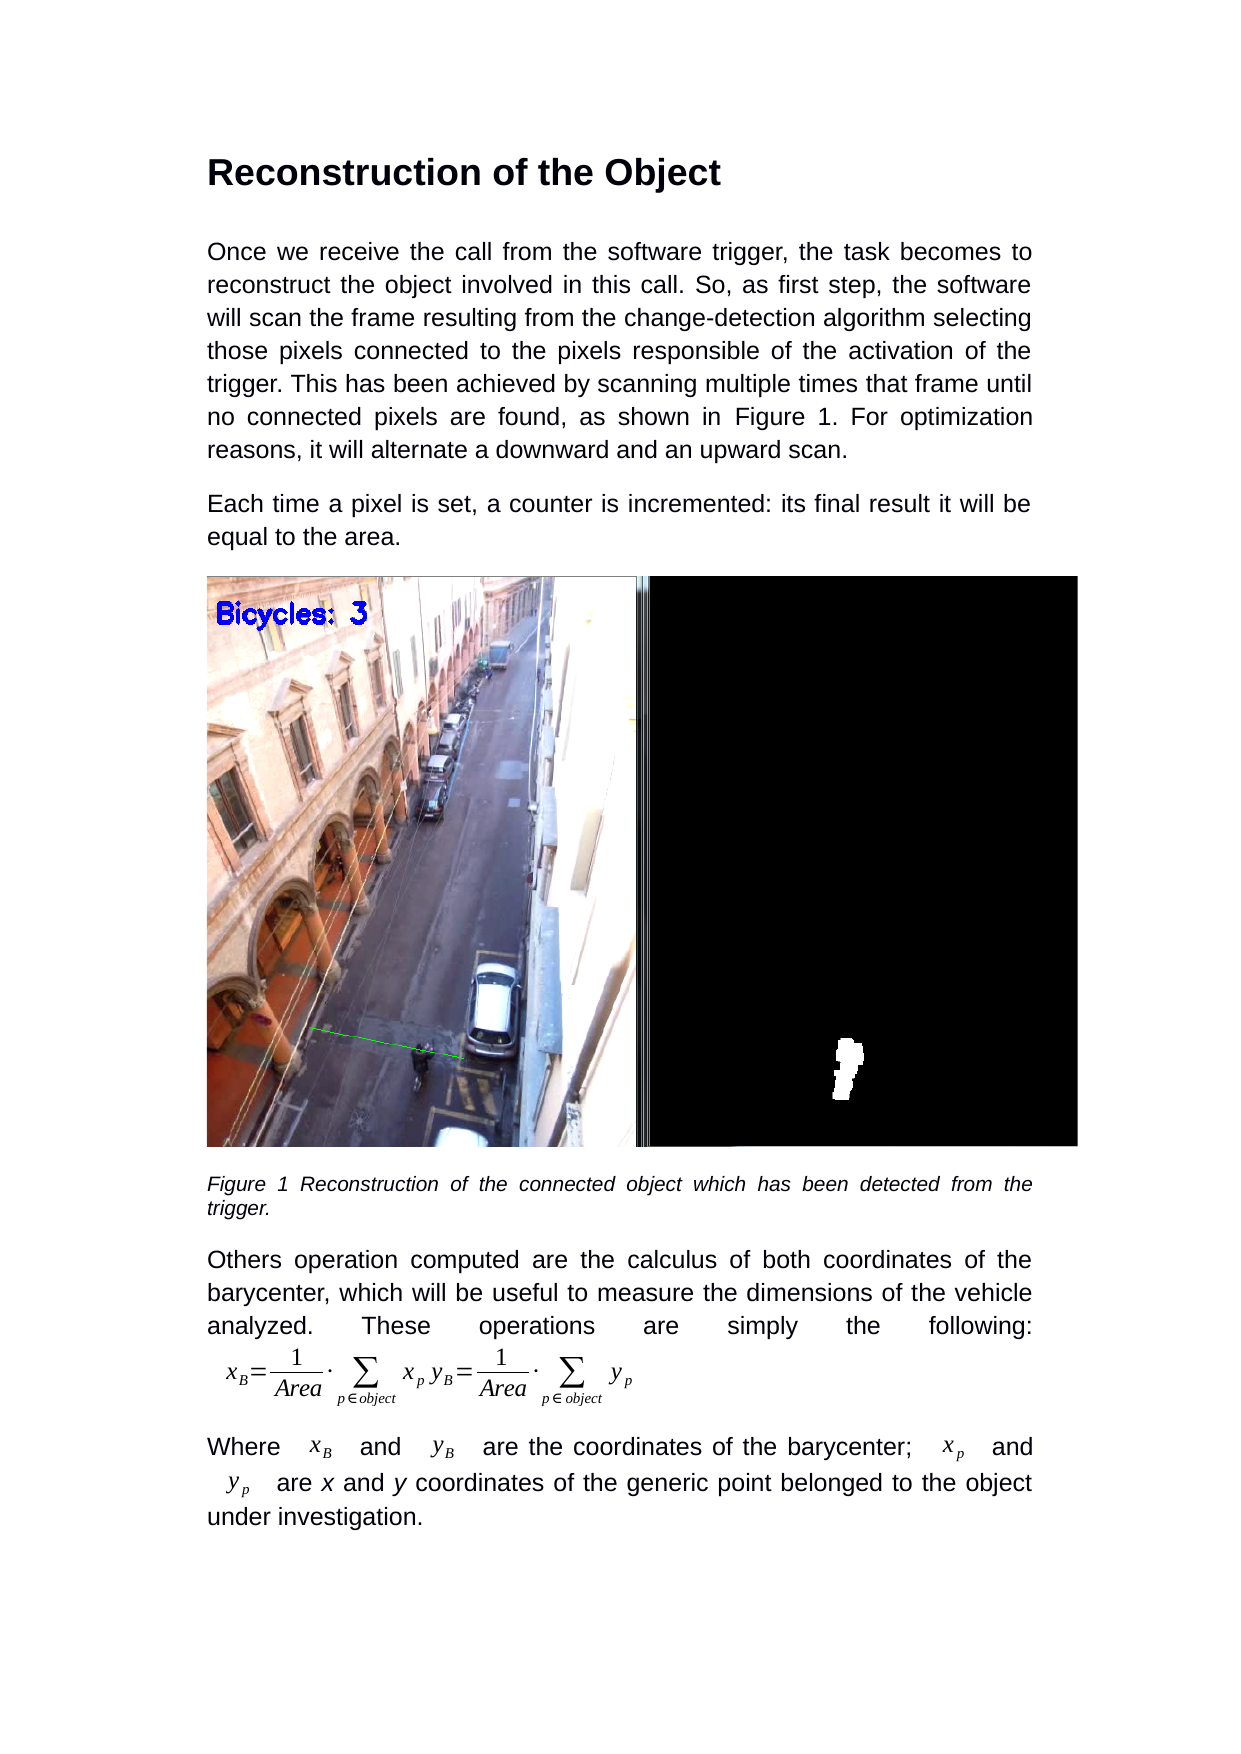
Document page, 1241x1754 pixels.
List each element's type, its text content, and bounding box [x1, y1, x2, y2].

text Each time a pixel is set, a counter is incremented: its final result it will be equal to the area. [207, 489, 1033, 551]
text Once we receive the call from the software trigger, the task becomes to reconstruct the object involved in this call. So, as first step, the software will scan the frame resulting from the change-detection algorithm selecting those pixels connected to the pixels responsible of the activation of the trigger. This has been achieved by scanning multiple times that frame until no connected pixels are found, as shown in Figure 1. For optimization reasons, it will alternate a downward and an upward scan. [207, 237, 1033, 464]
text Figure 1 Reconstruction of the connected object which has been detected from the trigger. [207, 1172, 1033, 1220]
subtitle Reconstruction of the Object [207, 150, 1033, 193]
picture [206, 576, 1078, 1147]
text Others operation computed are the calculus of both coordinates of the barycenter, which will be useful to measure the dimensions of the vehicle analyzed. These operations are simply the following: [207, 1245, 1033, 1406]
text Where and are the coordinates of the barycenter; and are x and y coordinates of the generic point belonged to the object under investigation. [207, 1431, 1033, 1531]
